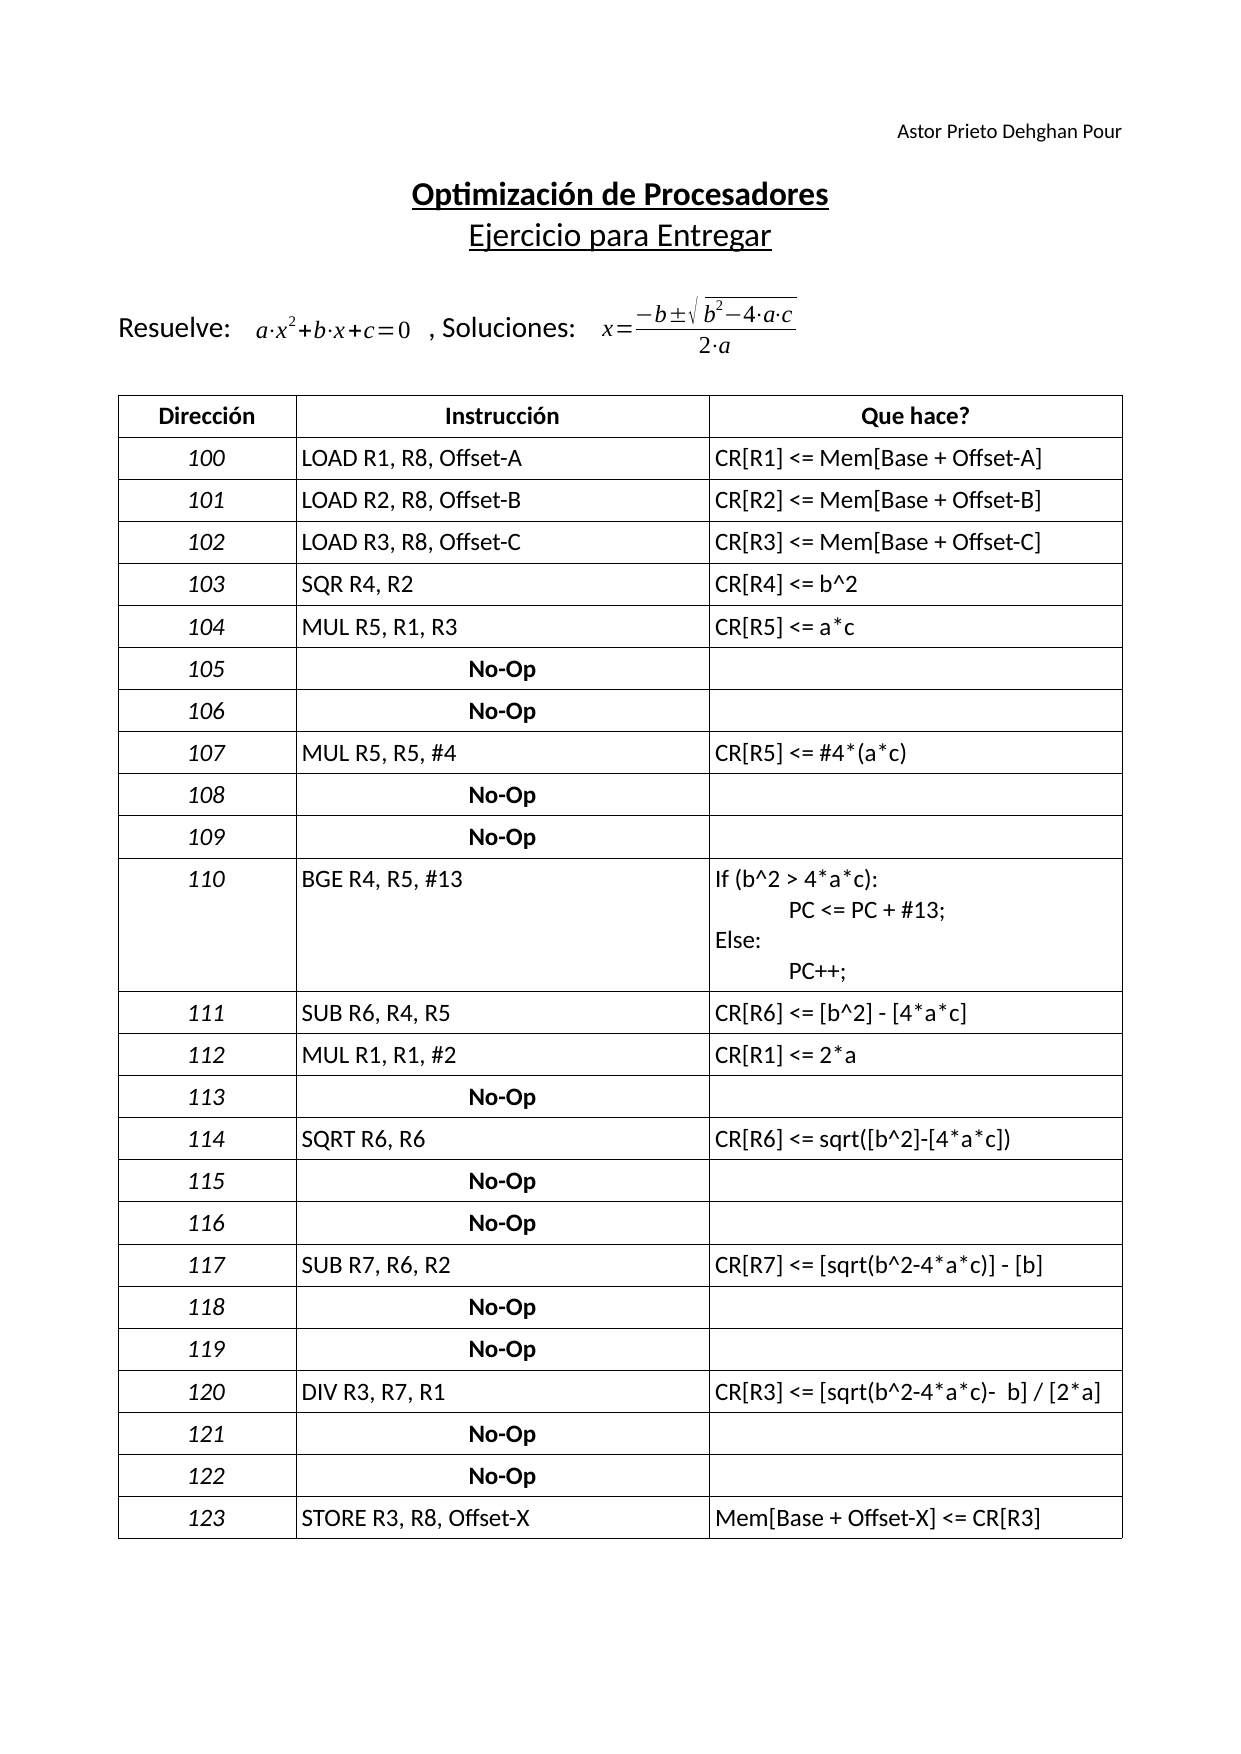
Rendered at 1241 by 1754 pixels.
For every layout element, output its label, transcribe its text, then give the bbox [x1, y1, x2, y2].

table_cell If (b^2 > 4*a*c): PC <= PC + #13; Else: PC++; [710, 859, 1122, 991]
table_cell 113 [119, 1076, 296, 1117]
table_cell 112 [119, 1034, 296, 1075]
text Resuelve: , Soluciones: [118, 295, 1122, 359]
table_cell Mem[Base + Offset-X] <= CR[R3] [710, 1497, 1122, 1538]
table_cell CR[R1] <= Mem[Base + Offset-A] [710, 438, 1122, 479]
table_cell 104 [119, 606, 296, 647]
table_cell 103 [119, 564, 296, 605]
table_cell [710, 1202, 1122, 1243]
table_cell CR[R7] <= [sqrt(b^2-4*a*c)] - [b] [710, 1245, 1122, 1286]
table_cell No-Op [297, 1455, 709, 1496]
table_cell 122 [119, 1455, 296, 1496]
table_cell [710, 1455, 1122, 1496]
table_cell 109 [119, 816, 296, 857]
table_cell SQRT R6, R6 [297, 1118, 709, 1159]
table_cell No-Op [297, 774, 709, 815]
table_cell 105 [119, 648, 296, 689]
table_cell 111 [119, 992, 296, 1033]
table_cell CR[R6] <= sqrt([b^2]-[4*a*c]) [710, 1118, 1122, 1159]
table_header Instrucción [297, 396, 709, 437]
table_cell LOAD R2, R8, Offset-B [297, 480, 709, 521]
table_cell 108 [119, 774, 296, 815]
table_cell CR[R6] <= [b^2] - [4*a*c] [710, 992, 1122, 1033]
table_header Dirección [119, 396, 296, 437]
table_cell DIV R3, R7, R1 [297, 1371, 709, 1412]
table_cell No-Op [297, 690, 709, 731]
table_cell SUB R7, R6, R2 [297, 1245, 709, 1286]
table_cell LOAD R1, R8, Offset-A [297, 438, 709, 479]
table_cell [710, 1413, 1122, 1454]
table_cell [710, 690, 1122, 731]
table_cell 118 [119, 1287, 296, 1328]
table_cell 107 [119, 732, 296, 773]
table_cell MUL R5, R1, R3 [297, 606, 709, 647]
table_cell No-Op [297, 1413, 709, 1454]
table_cell [710, 1076, 1122, 1117]
table_header Que hace? [710, 396, 1122, 437]
table_cell [710, 774, 1122, 815]
text Optimización de Procesadores [118, 173, 1122, 214]
table_cell 102 [119, 522, 296, 563]
table_cell 110 [119, 859, 296, 991]
table_cell No-Op [297, 1076, 709, 1117]
table_cell 123 [119, 1497, 296, 1538]
table_cell [710, 1329, 1122, 1370]
table_cell BGE R4, R5, #13 [297, 859, 709, 991]
table_cell CR[R4] <= b^2 [710, 564, 1122, 605]
table_cell [710, 1287, 1122, 1328]
table_cell CR[R5] <= a*c [710, 606, 1122, 647]
table_cell 120 [119, 1371, 296, 1412]
table_cell No-Op [297, 1329, 709, 1370]
table_cell [710, 816, 1122, 857]
table_cell [710, 648, 1122, 689]
table_cell No-Op [297, 1202, 709, 1243]
text Ejercicio para Entregar [118, 214, 1122, 254]
table_cell CR[R1] <= 2*a [710, 1034, 1122, 1075]
table_cell [710, 1160, 1122, 1201]
table_cell 100 [119, 438, 296, 479]
table_cell 115 [119, 1160, 296, 1201]
table_cell No-Op [297, 1160, 709, 1201]
table_cell 117 [119, 1245, 296, 1286]
table_cell CR[R3] <= Mem[Base + Offset-C] [710, 522, 1122, 563]
table_cell SUB R6, R4, R5 [297, 992, 709, 1033]
table_cell No-Op [297, 648, 709, 689]
table_cell 121 [119, 1413, 296, 1454]
table_cell No-Op [297, 1287, 709, 1328]
table_cell CR[R5] <= #4*(a*c) [710, 732, 1122, 773]
table_cell 119 [119, 1329, 296, 1370]
table_cell 101 [119, 480, 296, 521]
table_cell MUL R5, R5, #4 [297, 732, 709, 773]
table_cell 106 [119, 690, 296, 731]
table_cell CR[R3] <= [sqrt(b^2-4*a*c)- b] / [2*a] [710, 1371, 1122, 1412]
table_cell 116 [119, 1202, 296, 1243]
table_cell SQR R4, R2 [297, 564, 709, 605]
table_cell No-Op [297, 816, 709, 857]
table_cell 114 [119, 1118, 296, 1159]
table_cell STORE R3, R8, Offset-X [297, 1497, 709, 1538]
table_cell LOAD R3, R8, Offset-C [297, 522, 709, 563]
table_cell MUL R1, R1, #2 [297, 1034, 709, 1075]
table_cell CR[R2] <= Mem[Base + Offset-B] [710, 480, 1122, 521]
